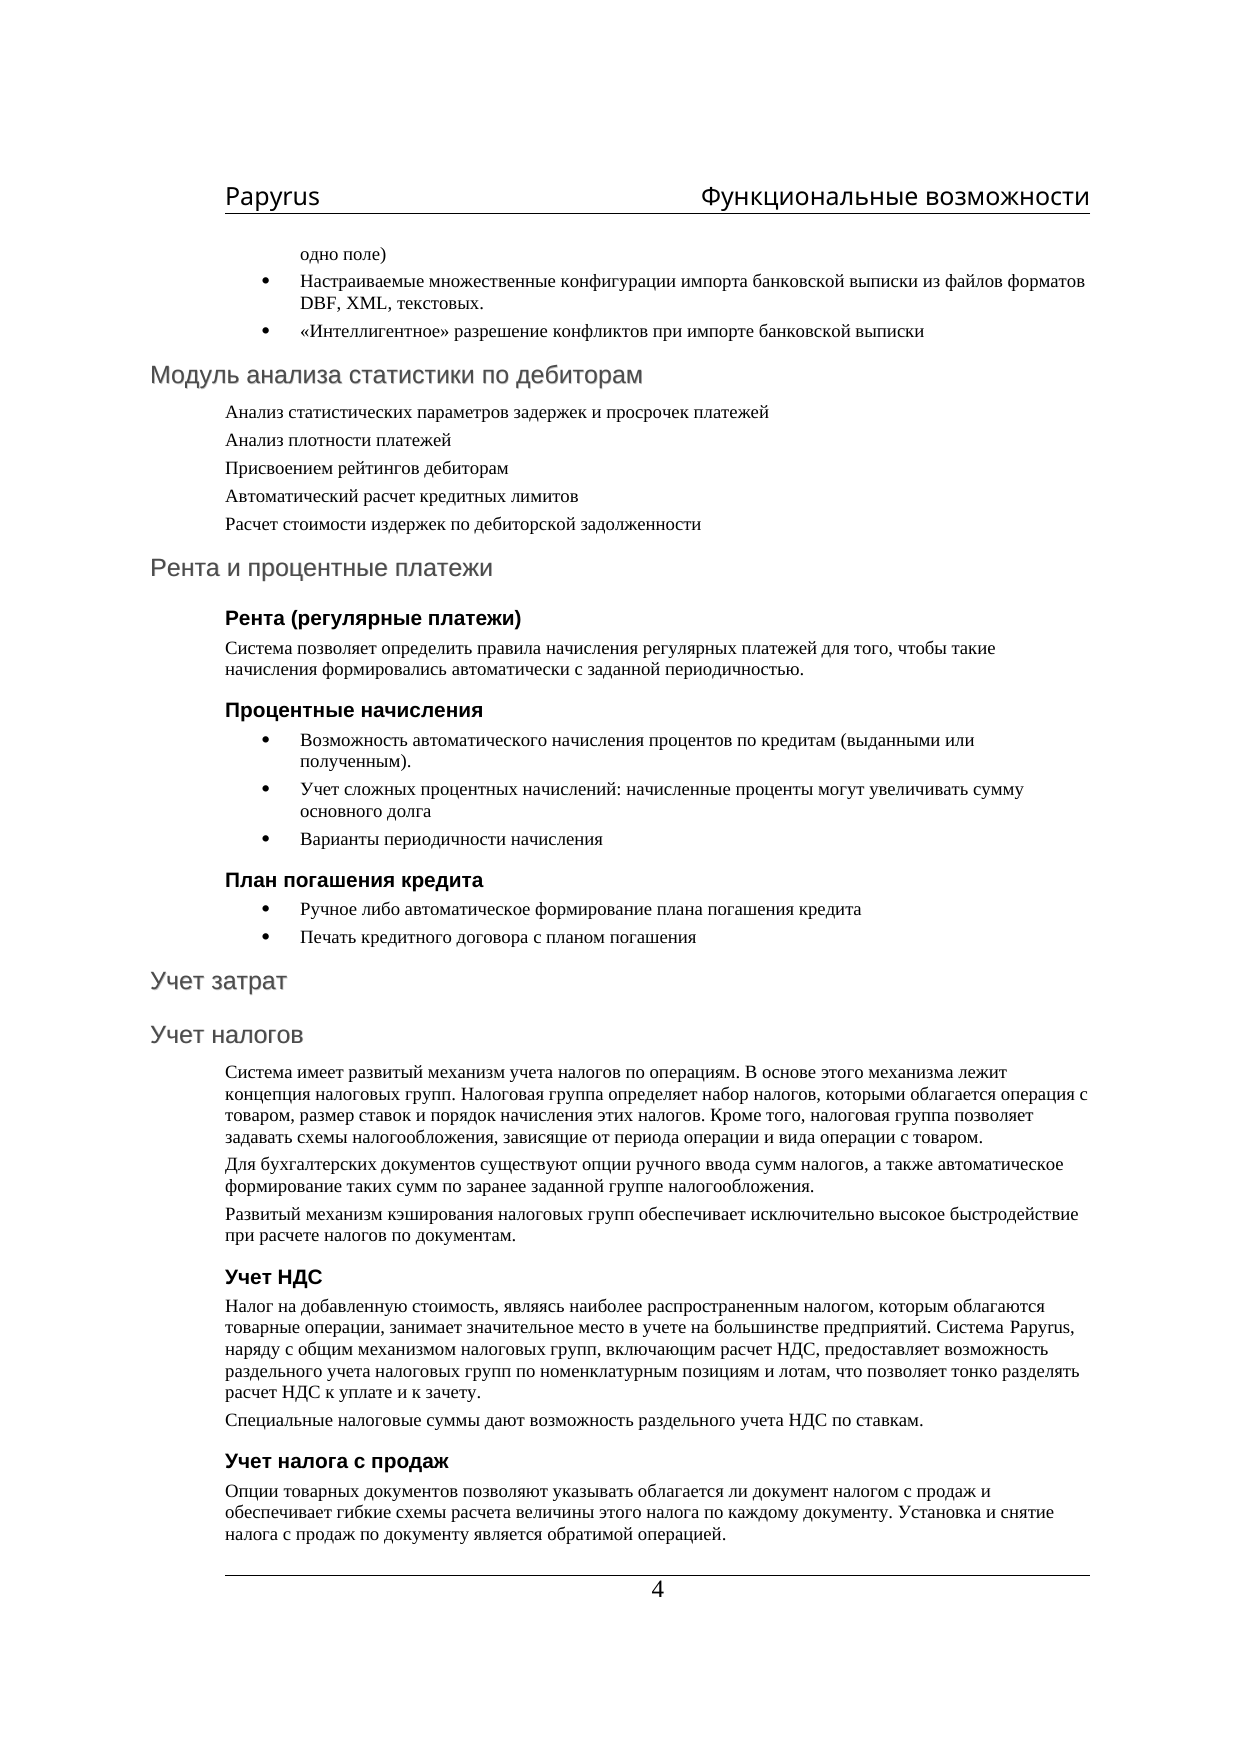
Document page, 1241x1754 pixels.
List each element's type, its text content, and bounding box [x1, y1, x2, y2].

text Налог на добавленную стоимость, являясь наиболее распространенным налогом, которым облагаются товарные операции, занимает значительное место в учете на большинстве предприятий. Система Papyrus, наряду с общим механизмом налоговых групп, включающим расчет НДС, предоставляет возможность раздельного учета налоговых групп по номенклатурным позициям и лотам, что позволяет тонко разделять расчет НДС к уплате и к зачету. [225, 1295, 1090, 1403]
subtitle Процентные начисления [225, 698, 1090, 722]
subtitle Учет затрат [150, 966, 1090, 995]
subtitle Учет налогов [150, 1020, 1090, 1048]
text Система имеет развитый механизм учета налогов по операциям. В основе этого механизма лежит концепция налоговых групп. Налоговая группа определяет набор налогов, которыми облагается операция с товаром, размер ставок и порядок начисления этих налогов. Кроме того, налоговая группа позволяет задавать схемы налогообложения, зависящие от периода операции и вида операции с товаром. [225, 1061, 1090, 1147]
text Автоматический расчет кредитных лимитов [225, 484, 1090, 506]
list Возможность автоматического начисления процентов по кредитам (выданными или полученным). [262, 729, 1090, 772]
subtitle Рента (регулярные платежи) [225, 606, 1090, 630]
list Печать кредитного договора с планом погашения [262, 926, 1090, 947]
text Система позволяет определить правила начисления регулярных платежей для того, чтобы такие начисления формировались автоматически с заданной периодичностью. [225, 637, 1090, 680]
subtitle Учет налога с продаж [225, 1449, 1090, 1473]
text Опции товарных документов позволяют указывать облагается ли документ налогом с продаж и обеспечивает гибкие схемы расчета величины этого налога по каждому документу. Установка и снятие налога с продаж по документу является обратимой операцией. [225, 1479, 1090, 1544]
list Настраиваемые множественные конфигурации импорта банковской выписки из файлов форматов DBF, XML, текстовых. [262, 270, 1090, 313]
subtitle Рента и процентные платежи [150, 553, 1090, 581]
text Специальные налоговые суммы дают возможность раздельного учета НДС по ставкам. [225, 1409, 1090, 1431]
list Варианты периодичности начисления [262, 827, 1090, 849]
text Развитый механизм кэширования налоговых групп обеспечивает исключительно высокое быстродействие при расчете налогов по документам. [225, 1203, 1090, 1246]
text Анализ статистических параметров задержек и просрочек платежей [225, 401, 1090, 423]
list одно поле) [262, 243, 1090, 264]
text Анализ плотности платежей [225, 429, 1090, 451]
text Присвоением рейтингов дебиторам [225, 457, 1090, 478]
list Учет сложных процентных начислений: начисленные проценты могут увеличивать сумму основного долга [262, 778, 1090, 821]
list Ручное либо автоматическое формирование плана погашения кредита [262, 898, 1090, 920]
subtitle Учет НДС [225, 1264, 1090, 1288]
text Расчет стоимости издержек по дебиторской задолженности [225, 512, 1090, 534]
subtitle Модуль анализа статистики по дебиторам [150, 360, 1090, 389]
text Для бухгалтерских документов существуют опции ручного ввода сумм налогов, а также автоматическое формирование таких сумм по заранее заданной группе налогообложения. [225, 1153, 1090, 1196]
list «Интеллигентное» разрешение конфликтов при импорте банковской выписки [262, 320, 1090, 341]
subtitle План погашения кредита [225, 868, 1090, 892]
